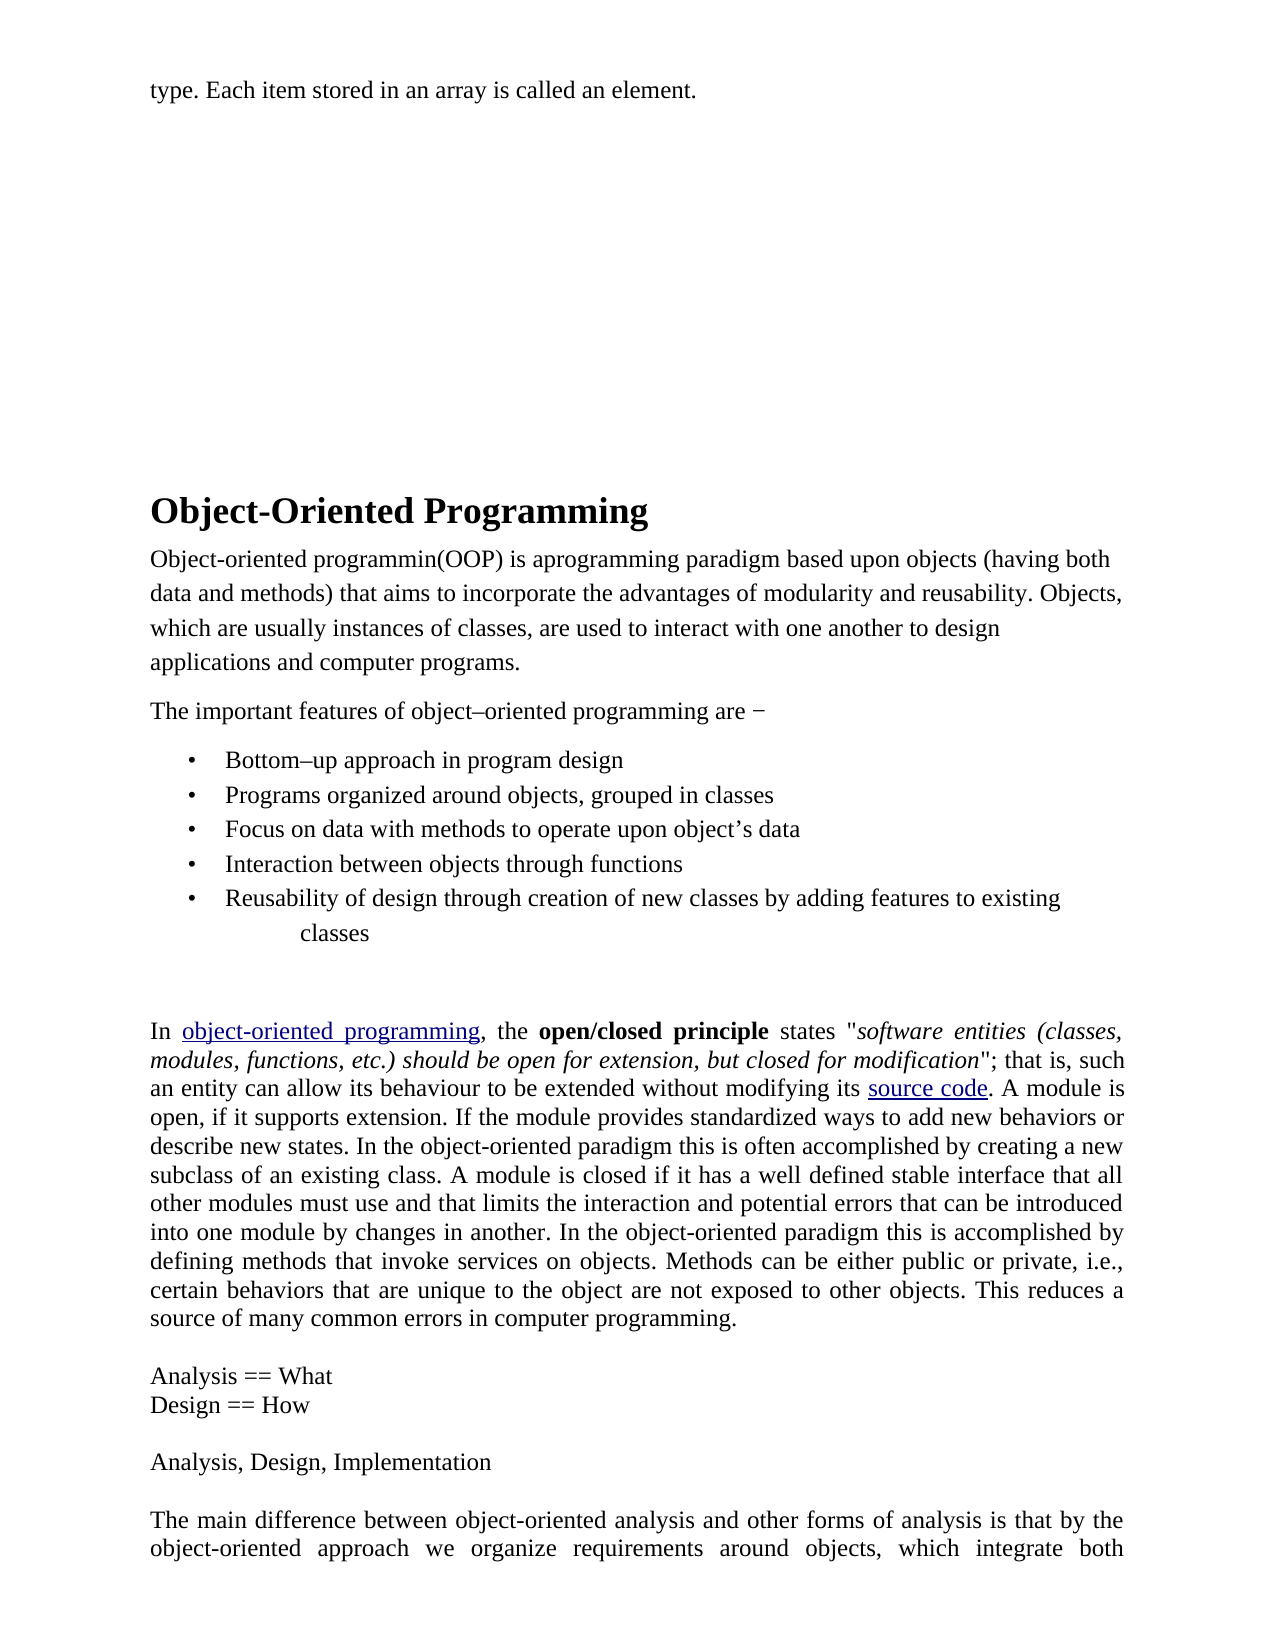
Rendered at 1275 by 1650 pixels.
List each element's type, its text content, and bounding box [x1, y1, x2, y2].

list Reusability of design through creation of new classes by adding features to existing classes [187, 883, 1125, 947]
text Object-Oriented Programming [150, 488, 1125, 531]
text Design == How [150, 1390, 1125, 1418]
list Interaction between objects through functions [187, 849, 1125, 878]
list Focus on data with methods to operate upon object’s data [187, 814, 1125, 843]
text The main difference between object-oriented analysis and other forms of analysis is that by the object-oriented approach we organize requirements around objects, which integrate both [150, 1505, 1125, 1562]
list Programs organized around objects, grouped in classes [187, 780, 1125, 809]
text The important features of object–oriented programming are − [150, 696, 1125, 725]
list Bottom–up approach in program design [187, 746, 1125, 774]
text In object-oriented programming, the open/closed principle states "software entities (classes, modules, functions, etc.) should be open for extension, but closed for modification"; that is, such an entity can allow its behaviour to be extended without modifying its source code. A module is open, if it supports extension. If the module provides standardized ways to add new behaviors or describe new states. In the object-oriented paradigm this is often accomplished by creating a new subclass of an existing class. A module is closed if it has a well defined stable interface that all other modules must use and that limits the interaction and potential errors that can be introduced into one module by changes in another. In the object-oriented paradigm this is accomplished by defining methods that invoke services on objects. Methods can be either public or private, i.e., certain behaviors that are unique to the object are not exposed to other objects. This reduces a source of many common errors in computer programming. [150, 1016, 1125, 1332]
text Analysis, Design, Implementation [150, 1447, 1125, 1476]
text Analysis == What [150, 1361, 1125, 1390]
text Object-oriented programmin(OOP) is aprogramming paradigm based upon objects (having both data and methods) that aims to incorporate the advantages of modularity and reusability. Objects, which are usually instances of classes, are used to interact with one another to design applications and computer programs. [150, 544, 1125, 676]
text type. Each item stored in an array is called an element. [150, 75, 1125, 104]
